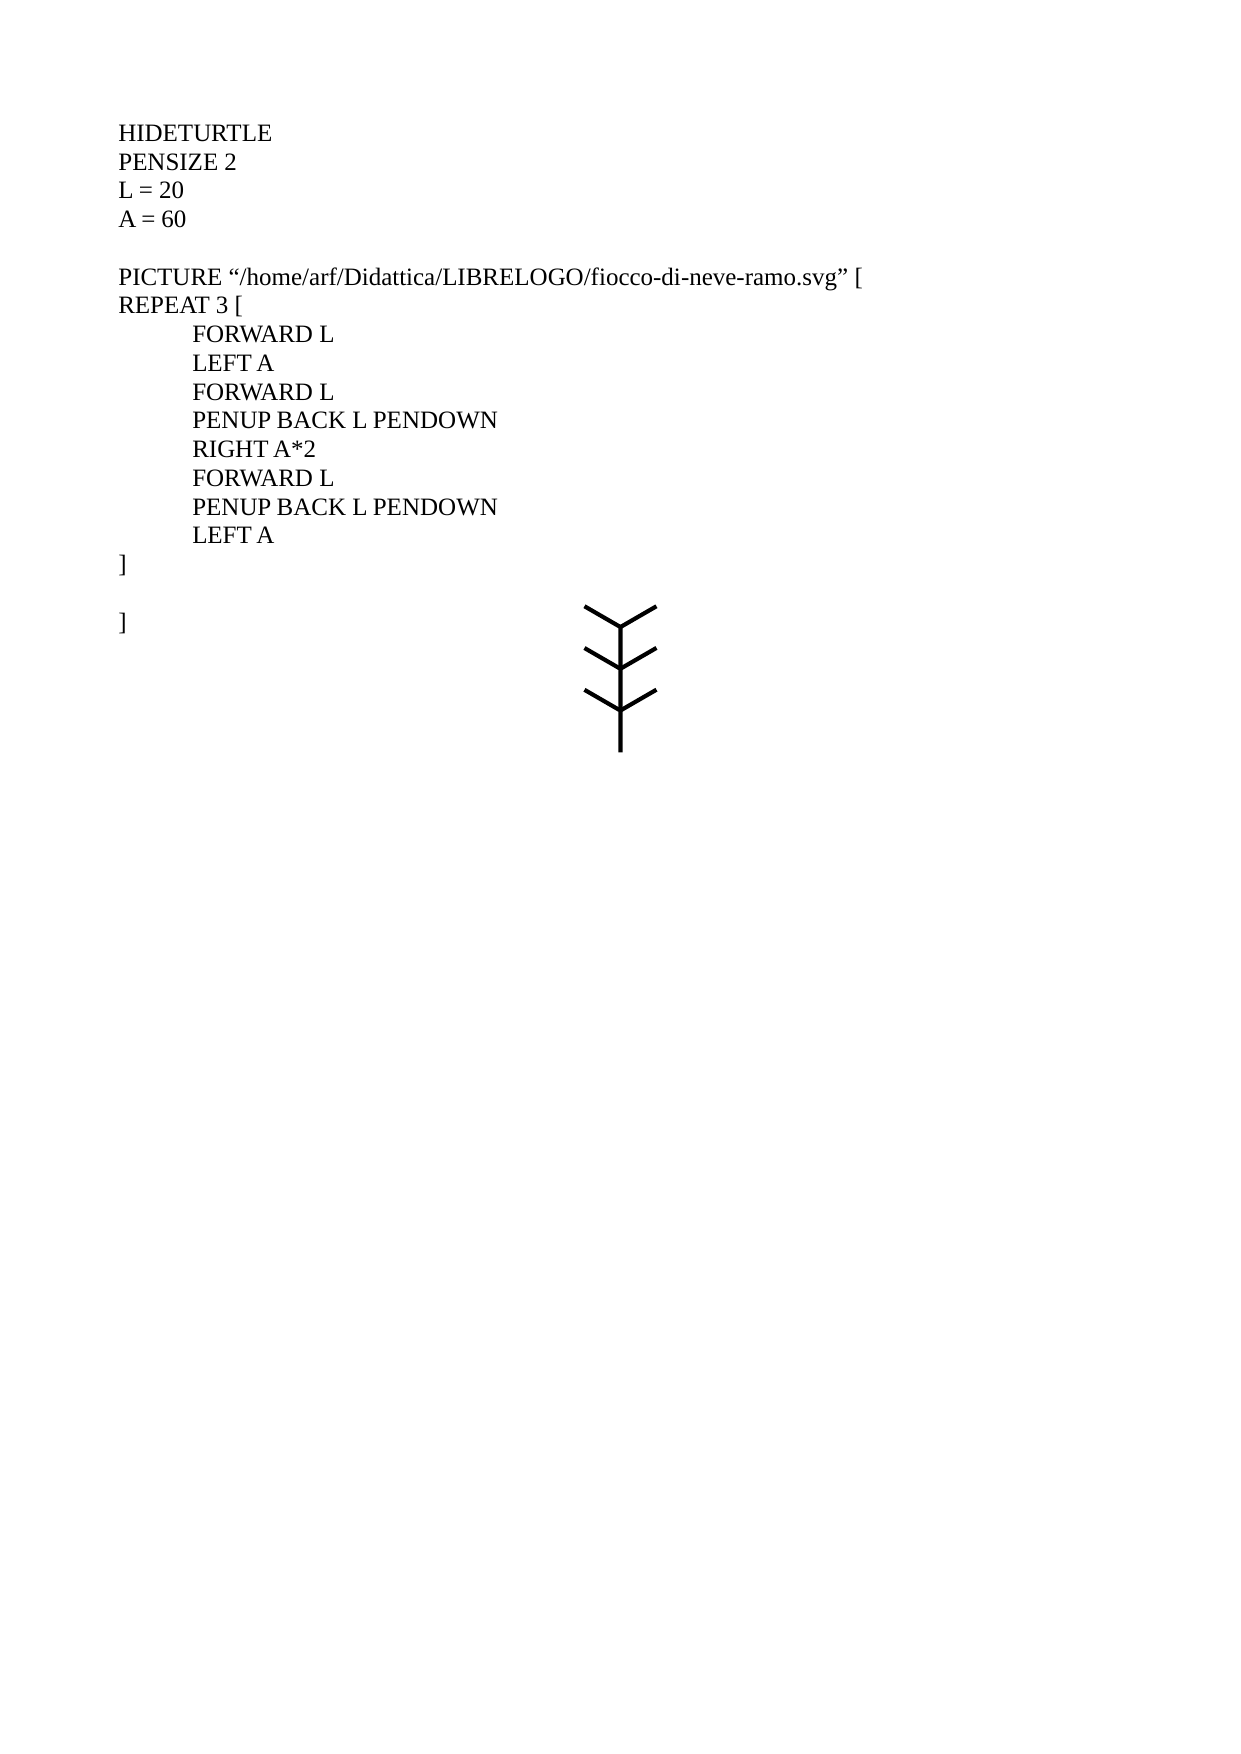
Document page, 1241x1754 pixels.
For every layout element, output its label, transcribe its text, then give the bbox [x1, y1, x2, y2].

text FORWARD L [118, 377, 1122, 406]
text A = 60 [118, 204, 1122, 233]
text FORWARD L [118, 463, 1122, 492]
text FORWARD L [118, 319, 1122, 348]
text PICTURE “/home/arf/Didattica/LIBRELOGO/fiocco-di-neve-ramo.svg” [ [118, 262, 1122, 291]
text RIGHT A*2 [118, 434, 1122, 463]
text PENUP BACK L PENDOWN [118, 406, 1122, 434]
text PENUP BACK L PENDOWN [118, 492, 1122, 521]
text ] [118, 549, 1122, 578]
text REPEAT 3 [ [118, 291, 1122, 319]
text HIDETURTLE [118, 118, 1122, 147]
text LEFT A [118, 348, 1122, 377]
text [623, 607, 1122, 636]
text LEFT A [118, 521, 1122, 549]
text [592, 607, 649, 624]
text L = 20 [118, 176, 1122, 204]
text ] [118, 607, 618, 636]
text PENSIZE 2 [118, 147, 1122, 176]
